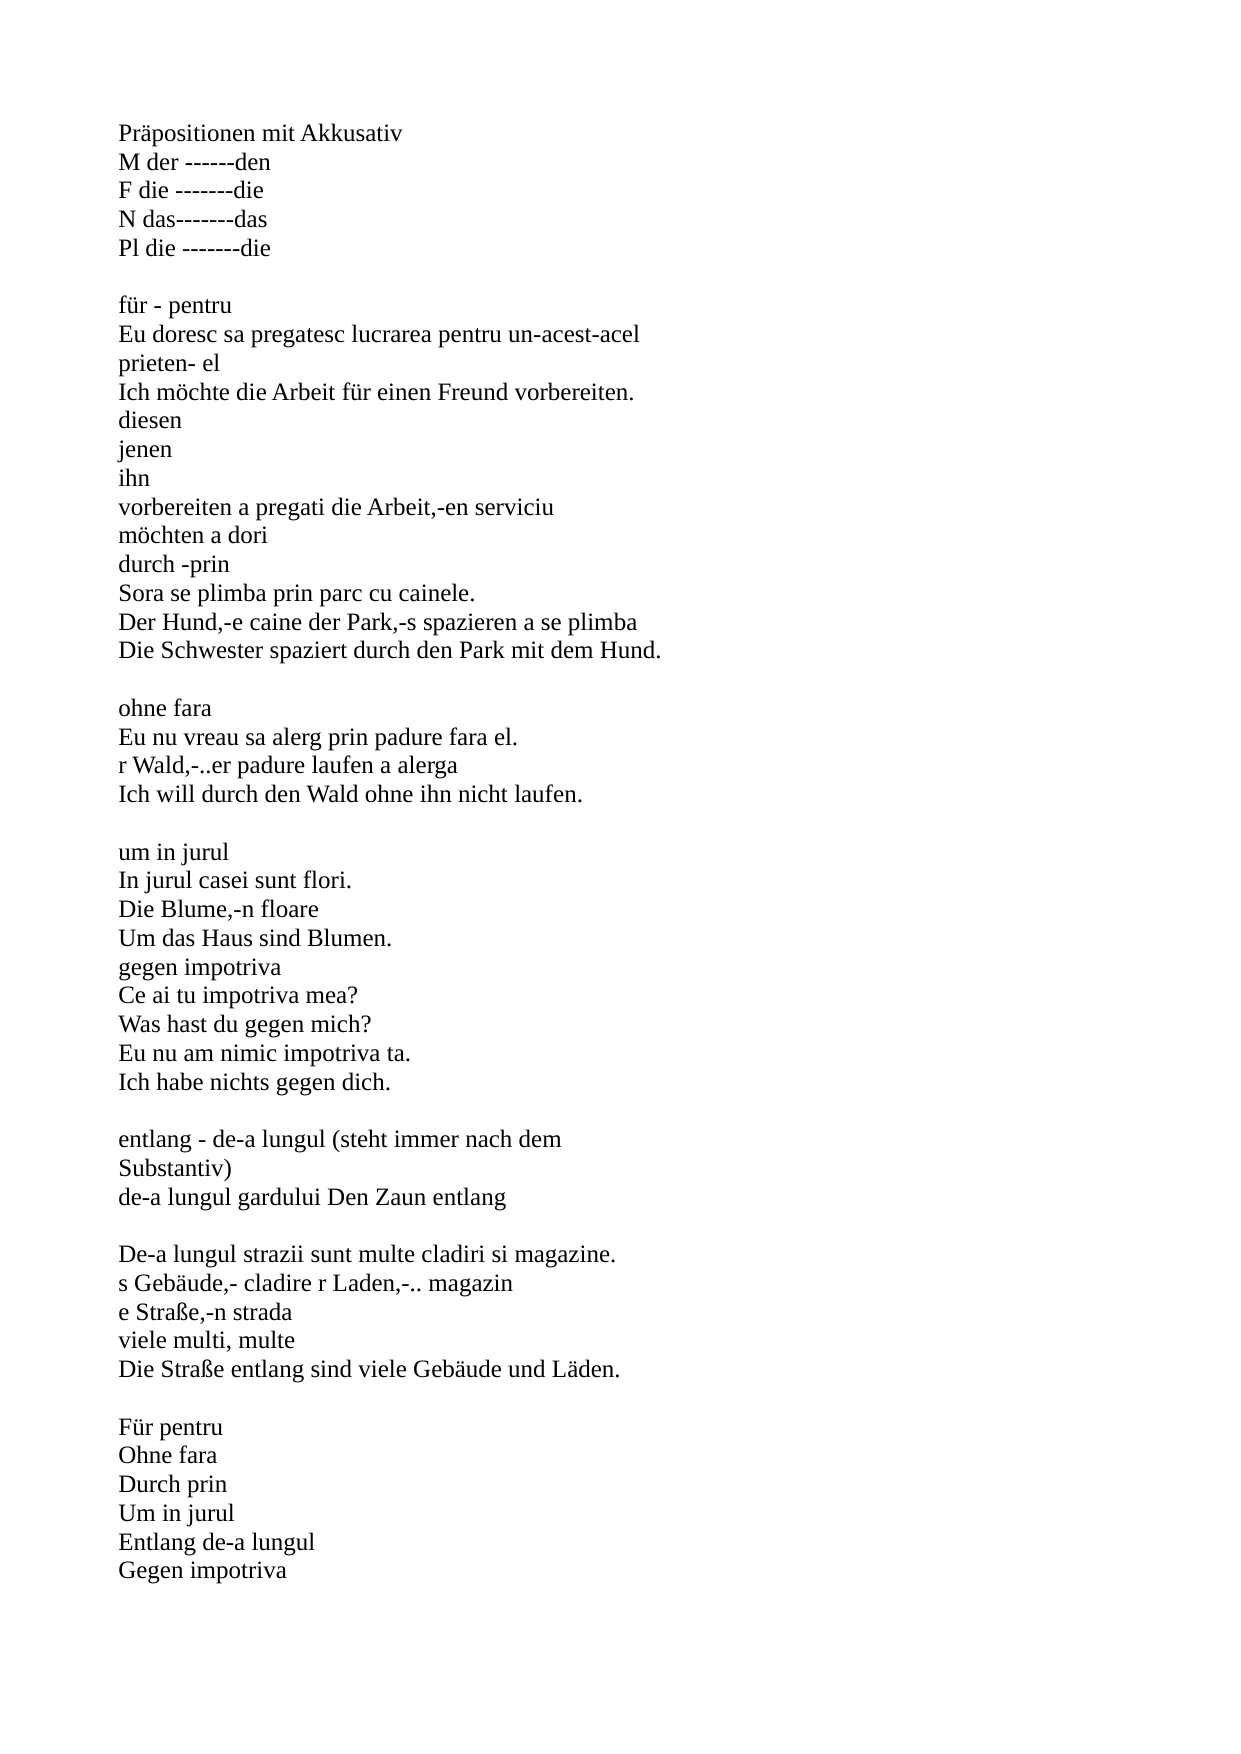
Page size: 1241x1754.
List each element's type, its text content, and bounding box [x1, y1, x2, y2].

text Was hast du gegen mich? [118, 1009, 1122, 1038]
text Um das Haus sind Blumen. [118, 923, 1122, 952]
text F die -------die [118, 176, 1122, 204]
text Sora se plimba prin parc cu cainele. [118, 578, 1122, 607]
text Eu doresc sa pregatesc lucrarea pentru un-acest-acel [118, 319, 1122, 348]
text Die Blume,-n floare [118, 894, 1122, 923]
text ihn [118, 463, 1122, 492]
text In jurul casei sunt flori. [118, 866, 1122, 894]
text ohne fara [118, 693, 1122, 722]
text r Wald,-..er padure laufen a alerga [118, 751, 1122, 779]
text diesen [118, 406, 1122, 434]
text Durch prin [118, 1469, 1122, 1498]
text Ich habe nichts gegen dich. [118, 1067, 1122, 1096]
text Pl die -------die [118, 233, 1122, 262]
text Die Straße entlang sind viele Gebäude und Läden. [118, 1354, 1122, 1383]
text vorbereiten a pregati die Arbeit,-en serviciu [118, 492, 1122, 521]
text Die Schwester spaziert durch den Park mit dem Hund. [118, 636, 1122, 664]
text Um in jurul [118, 1498, 1122, 1527]
text Ce ai tu impotriva mea? [118, 981, 1122, 1009]
text Der Hund,-e caine der Park,-s spazieren a se plimba [118, 607, 1122, 636]
text s Gebäude,- cladire r Laden,-.. magazin [118, 1268, 1122, 1297]
text durch -prin [118, 549, 1122, 578]
text Eu nu vreau sa alerg prin padure fara el. [118, 722, 1122, 751]
text für - pentru [118, 291, 1122, 319]
text Ich will durch den Wald ohne ihn nicht laufen. [118, 779, 1122, 808]
text Ich möchte die Arbeit für einen Freund vorbereiten. [118, 377, 1122, 406]
text Ohne fara [118, 1441, 1122, 1469]
text gegen impotriva [118, 952, 1122, 981]
text Präpositionen mit Akkusativ [118, 118, 1122, 147]
text de-a lungul gardului Den Zaun entlang [118, 1182, 1122, 1211]
text um in jurul [118, 837, 1122, 866]
text N das-------das [118, 204, 1122, 233]
text Entlang de-a lungul [118, 1527, 1122, 1556]
text entlang - de-a lungul (steht immer nach dem [118, 1124, 1122, 1153]
text prieten- el [118, 348, 1122, 377]
text e Straße,-n strada [118, 1297, 1122, 1326]
text De-a lungul strazii sunt multe cladiri si magazine. [118, 1239, 1122, 1268]
text möchten a dori [118, 521, 1122, 549]
text Für pentru [118, 1412, 1122, 1441]
text Eu nu am nimic impotriva ta. [118, 1038, 1122, 1067]
text Substantiv) [118, 1153, 1122, 1182]
text M der ------den [118, 147, 1122, 176]
text Gegen impotriva [118, 1556, 1122, 1584]
text jenen [118, 434, 1122, 463]
text viele multi, multe [118, 1326, 1122, 1354]
